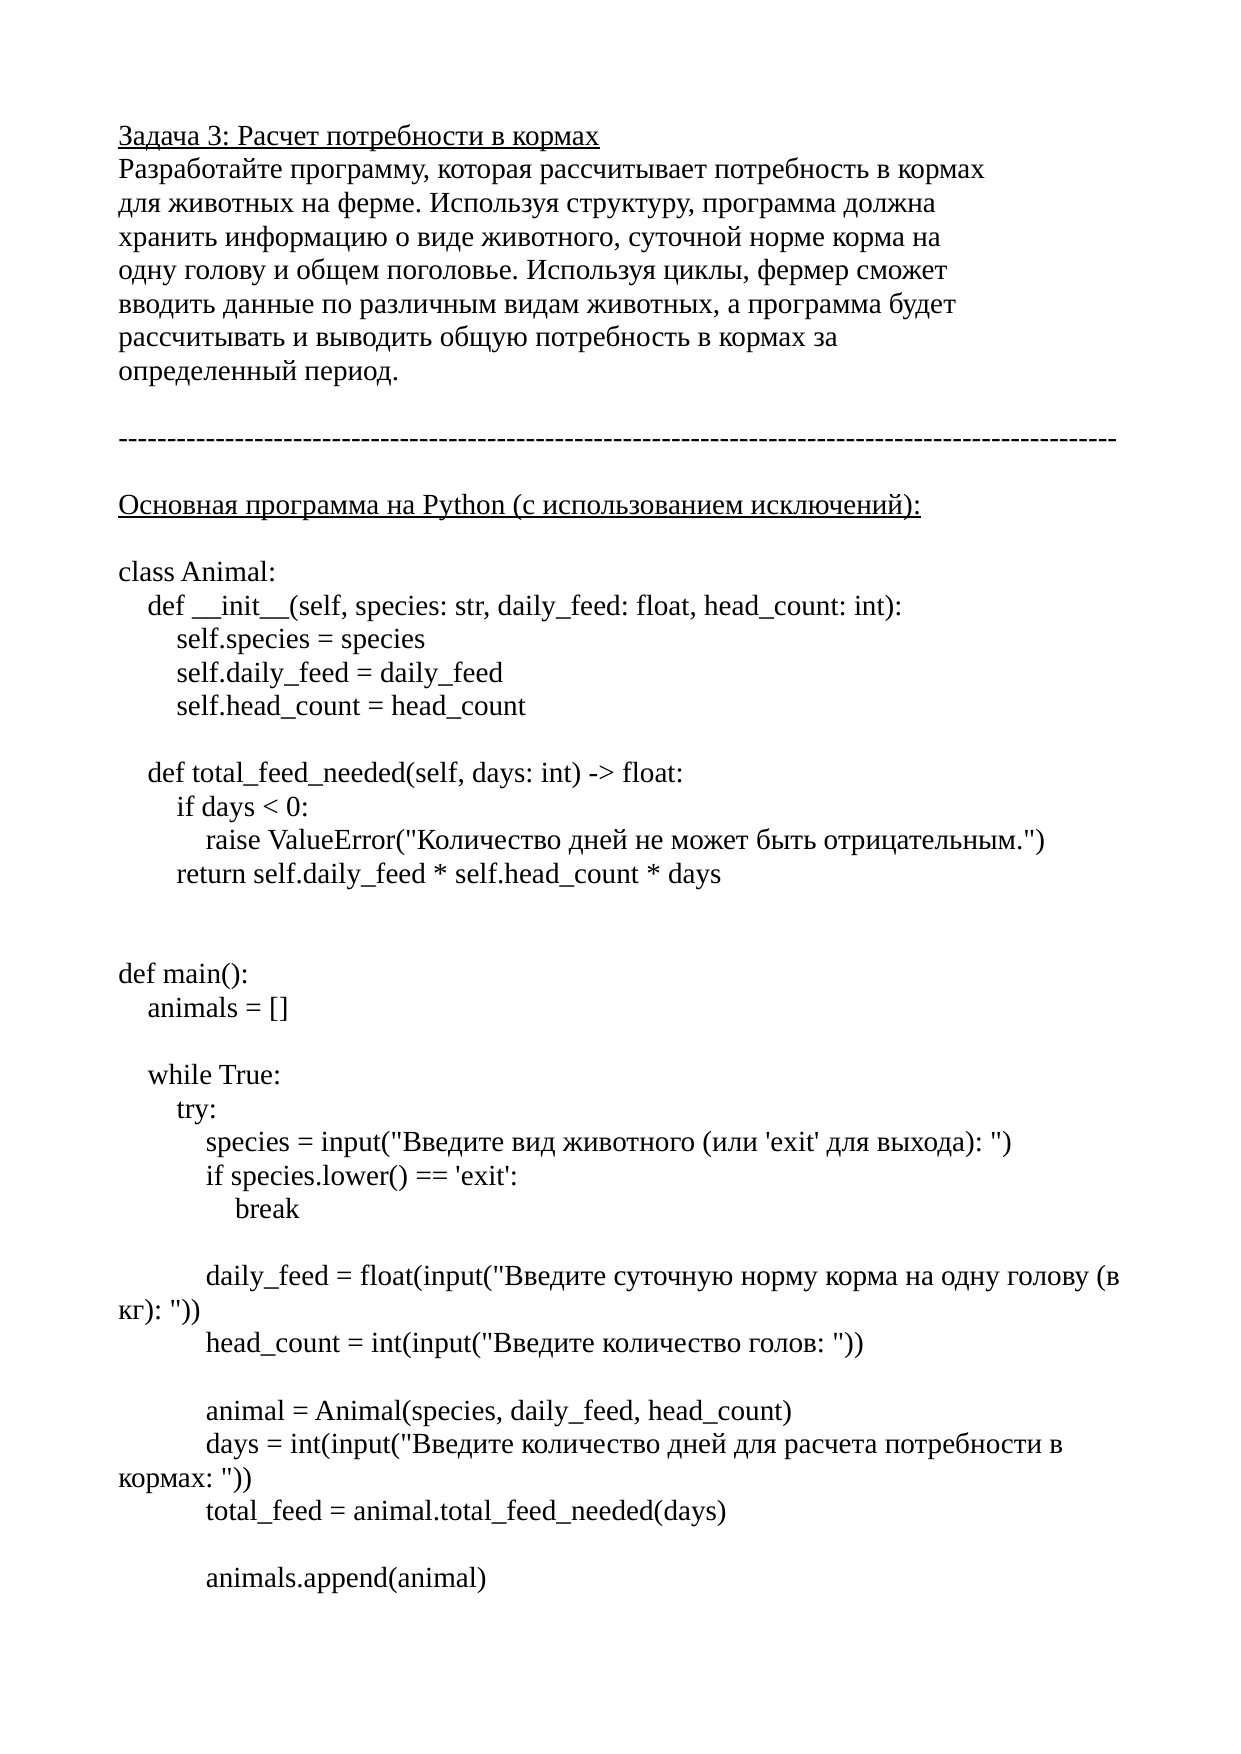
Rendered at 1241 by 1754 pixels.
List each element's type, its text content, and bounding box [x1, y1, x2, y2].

text def total_feed_needed(self, days: int) -> float: [118, 755, 1122, 789]
text self.head_count = head_count [118, 688, 1122, 722]
text для животных на ферме. Используя структуру, программа должна [118, 185, 1122, 219]
text break [118, 1191, 1122, 1225]
text return self.daily_feed * self.head_count * days [118, 856, 1122, 889]
text self.species = species [118, 621, 1122, 655]
text animal = Animal(species, daily_feed, head_count) [118, 1393, 1122, 1426]
text ------------------------------------------------------------------------------------------------------- [118, 420, 1122, 453]
text вводить данные по различным видам животных, а программа будет [118, 286, 1122, 319]
text self.daily_feed = daily_feed [118, 655, 1122, 688]
text days = int(input("Введите количество дней для расчета потребности в кормах: ")) [118, 1426, 1122, 1493]
text def __init__(self, species: str, daily_feed: float, head_count: int): [118, 588, 1122, 621]
text определенный период. [118, 353, 1122, 386]
text одну голову и общем поголовье. Используя циклы, фермер сможет [118, 252, 1122, 286]
text while True: [118, 1057, 1122, 1091]
text def main(): [118, 957, 1122, 990]
text class Animal: [118, 554, 1122, 588]
text if days < 0: [118, 789, 1122, 822]
text try: [118, 1091, 1122, 1124]
text species = input("Введите вид животного (или 'exit' для выхода): ") [118, 1124, 1122, 1158]
text head_count = int(input("Введите количество голов: ")) [118, 1326, 1122, 1359]
text raise ValueError("Количество дней не может быть отрицательным.") [118, 822, 1122, 856]
text рассчитывать и выводить общую потребность в кормах за [118, 319, 1122, 353]
text Разработайте программу, которая рассчитывает потребность в кормах [118, 152, 1122, 185]
text total_feed = animal.total_feed_needed(days) [118, 1493, 1122, 1527]
text animals = [] [118, 990, 1122, 1024]
text Задача 3: Расчет потребности в кормах [118, 118, 1122, 152]
text хранить информацию о виде животного, суточной норме корма на [118, 219, 1122, 252]
text animals.append(animal) [118, 1560, 1122, 1594]
text Основная программа на Python (с использованием исключений): [118, 487, 1122, 521]
text daily_feed = float(input("Введите суточную норму корма на одну голову (в кг): ")) [118, 1258, 1122, 1326]
text if species.lower() == 'exit': [118, 1158, 1122, 1191]
